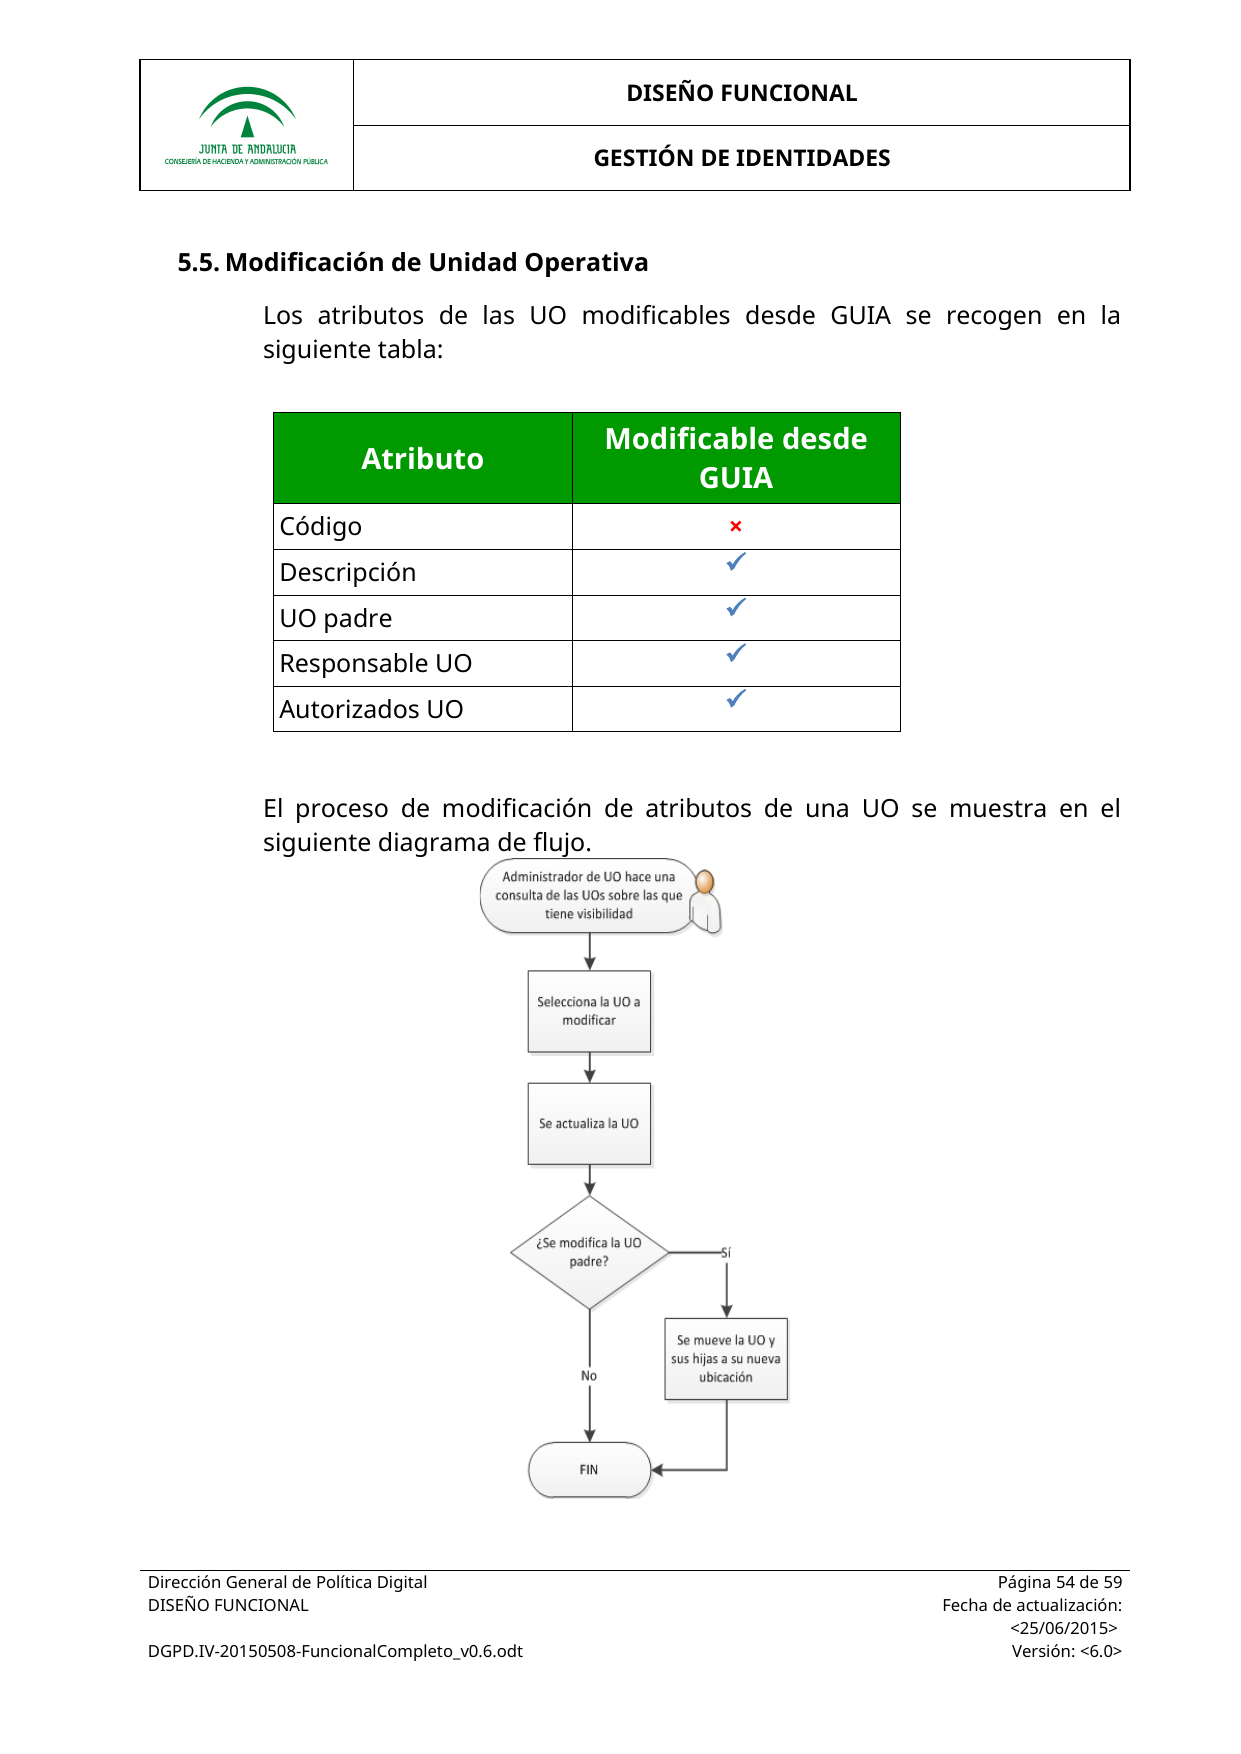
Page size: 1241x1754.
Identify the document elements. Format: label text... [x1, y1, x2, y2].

table_cell Descripción [274, 550, 572, 594]
table_cell Autorizados UO [274, 687, 572, 731]
table_header Modificable desde GUIA [573, 413, 900, 503]
text Los atributos de las UO modificables desde GUIA se recogen en la siguiente tabla: [263, 298, 1122, 366]
table_cell Código [274, 504, 572, 549]
text El proceso de modificación de atributos de una UO se muestra en el siguiente diagrama de flujo. [263, 791, 1122, 859]
picture [164, 85, 330, 165]
subtitle Modificación de Unidad Operativa [177, 245, 1122, 279]
table_header Atributo [274, 413, 572, 503]
table_cell ü [573, 641, 900, 686]
table_cell ü [573, 596, 900, 640]
table_cell Responsable UO [274, 641, 572, 686]
table_cell × [573, 504, 900, 549]
table_cell ü [573, 550, 900, 594]
table_cell UO padre [274, 596, 572, 640]
table_cell ü [573, 687, 900, 731]
